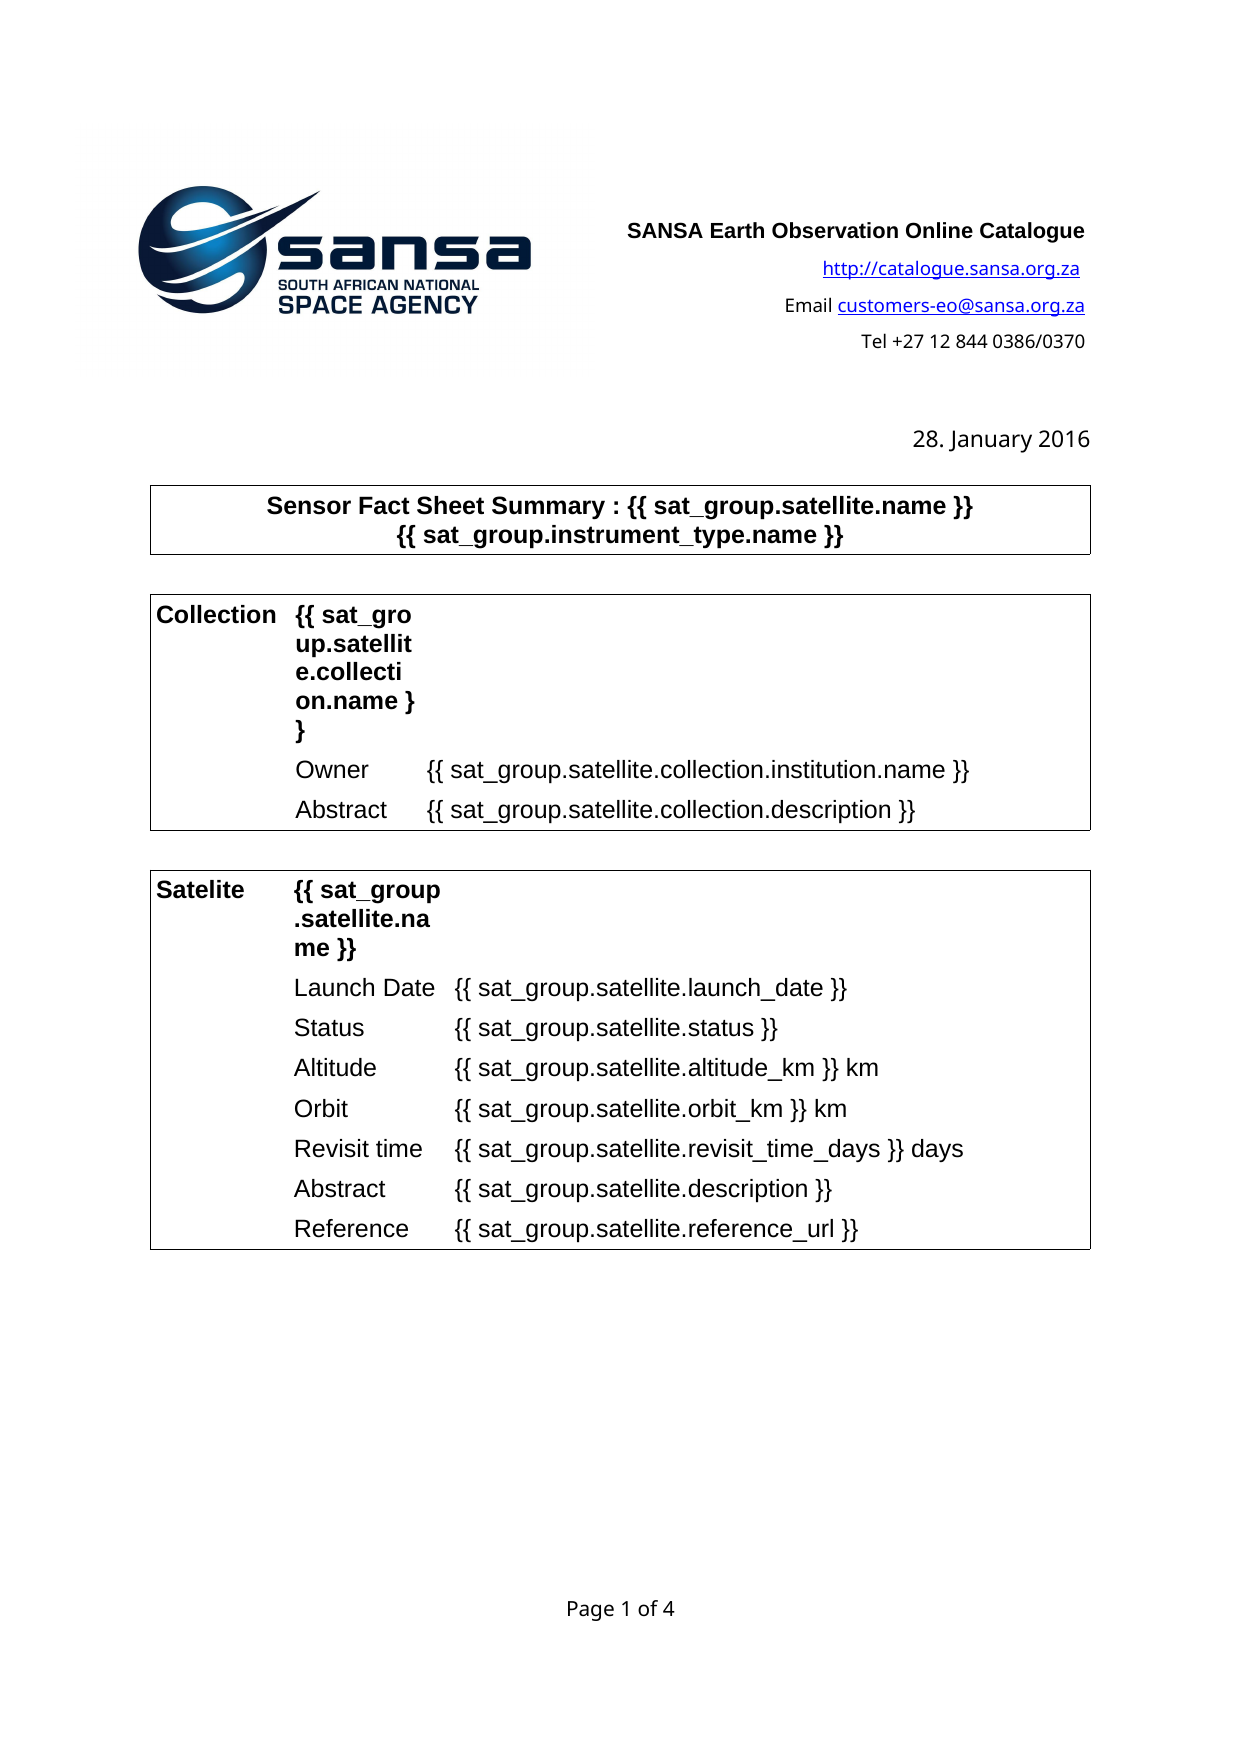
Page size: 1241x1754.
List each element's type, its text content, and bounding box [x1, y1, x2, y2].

table_cell [151, 1128, 288, 1168]
table_header [421, 595, 1090, 749]
picture [74, 123, 595, 377]
table_cell [151, 749, 289, 789]
table_header SANSA Earth Observation Online Catalogue [619, 213, 1091, 249]
table_cell Email customers-eo@sansa.org.za [619, 286, 1091, 323]
table_cell Tel +27 12 844 0386/0370 [619, 323, 1091, 360]
table_header Sensor Fact Sheet Summary : {{ sat_group.satellite.name }} {{ sat_group.instrument_type.name }} [151, 486, 1090, 554]
table_cell {{ sat_group.satellite.status }} [449, 1008, 1090, 1048]
table_cell Abstract [288, 1168, 448, 1208]
table_cell [151, 1088, 288, 1128]
table_cell {{ sat_group.satellite.altitude_km }} km [449, 1048, 1090, 1088]
table_cell Status [288, 1008, 448, 1048]
table_header {{ sat_group.satellite.collection.name }} [289, 595, 421, 749]
table_cell {{ sat_group.satellite.description }} [449, 1168, 1090, 1208]
table_cell [151, 967, 288, 1007]
table_cell Launch Date [288, 967, 448, 1007]
table_header Satelite [151, 871, 288, 967]
table_cell Altitude [288, 1048, 448, 1088]
table_cell Reference [288, 1209, 448, 1249]
table_cell {{ sat_group.satellite.revisit_time_days }} days [449, 1128, 1090, 1168]
table_cell [151, 1209, 288, 1249]
table_cell Orbit [288, 1088, 448, 1128]
table_cell Owner [289, 749, 421, 789]
table_cell {{ sat_group.satellite.collection.description }} [421, 790, 1090, 830]
table_cell {{ sat_group.satellite.collection.institution.name }} [421, 749, 1090, 789]
table_header [449, 871, 1090, 967]
table_cell Abstract [289, 790, 421, 830]
table_cell {{ sat_group.satellite.launch_date }} [449, 967, 1090, 1007]
table_cell [151, 1008, 288, 1048]
table_cell http://catalogue.sansa.org.za [619, 249, 1091, 286]
table_cell {{ sat_group.satellite.reference_url }} [449, 1209, 1090, 1249]
table_header Collection [151, 595, 289, 749]
text 28. January 2016 [150, 423, 1090, 454]
table_cell {{ sat_group.satellite.orbit_km }} km [449, 1088, 1090, 1128]
table_cell [151, 1048, 288, 1088]
table_cell [151, 790, 289, 830]
table_cell Revisit time [288, 1128, 448, 1168]
table_cell [151, 1168, 288, 1208]
table_header {{ sat_group.satellite.name }} [288, 871, 448, 967]
